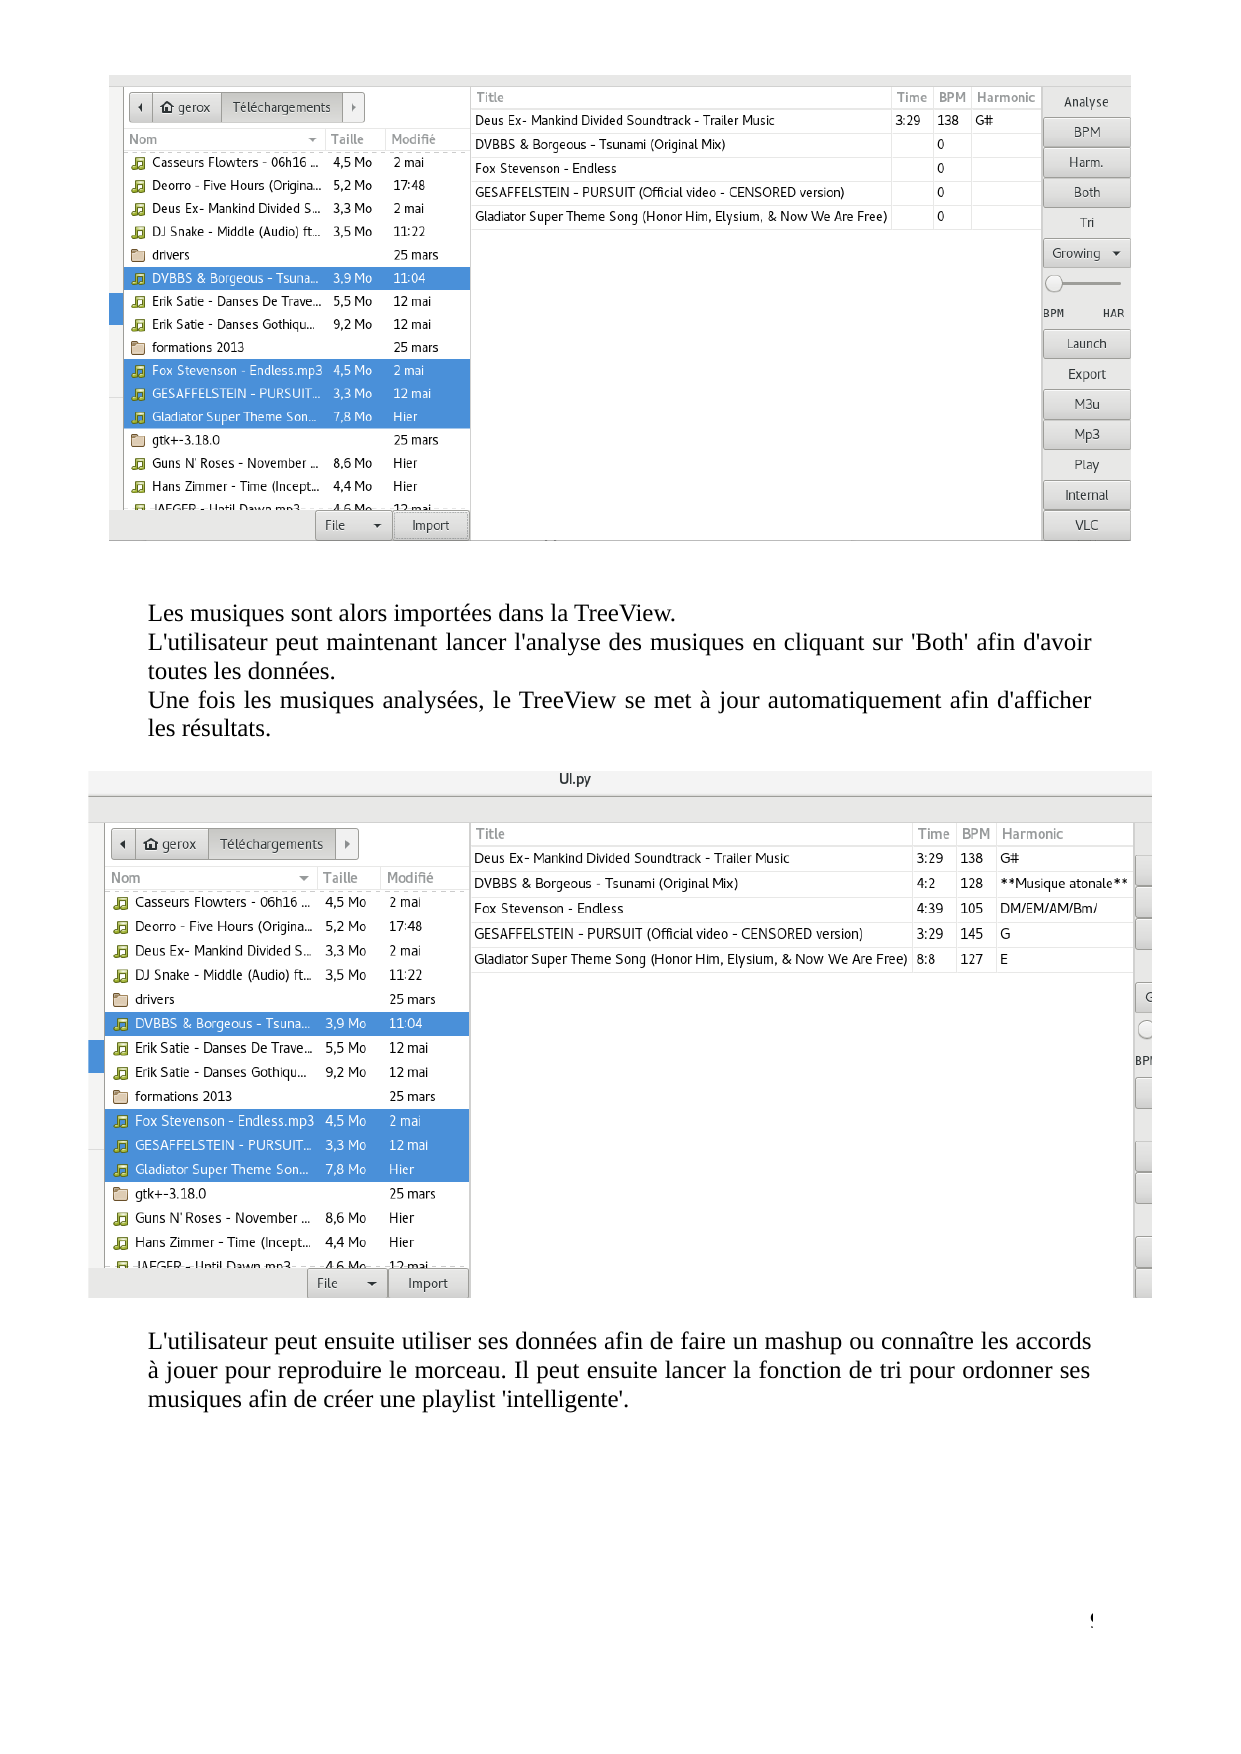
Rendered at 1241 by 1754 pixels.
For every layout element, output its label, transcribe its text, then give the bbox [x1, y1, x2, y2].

text Une fois les musiques analysées, le TreeView se met à jour automatiquement afin d'afficher les résultats. [148, 685, 1092, 742]
text L'utilisateur peut maintenant lancer l'analyse des musiques en cliquant sur 'Both' afin d'avoir toutes les données. [148, 627, 1092, 685]
text Les musiques sont alors importées dans la TreeView. [148, 598, 1092, 627]
text L'utilisateur peut ensuite utiliser ses données afin de faire un mashup ou connaître les accords à jouer pour reproduire le morceau. Il peut ensuite lancer la fonction de tri pour ordonner ses musiques afin de créer une playlist 'intelligente'. [148, 1326, 1092, 1413]
